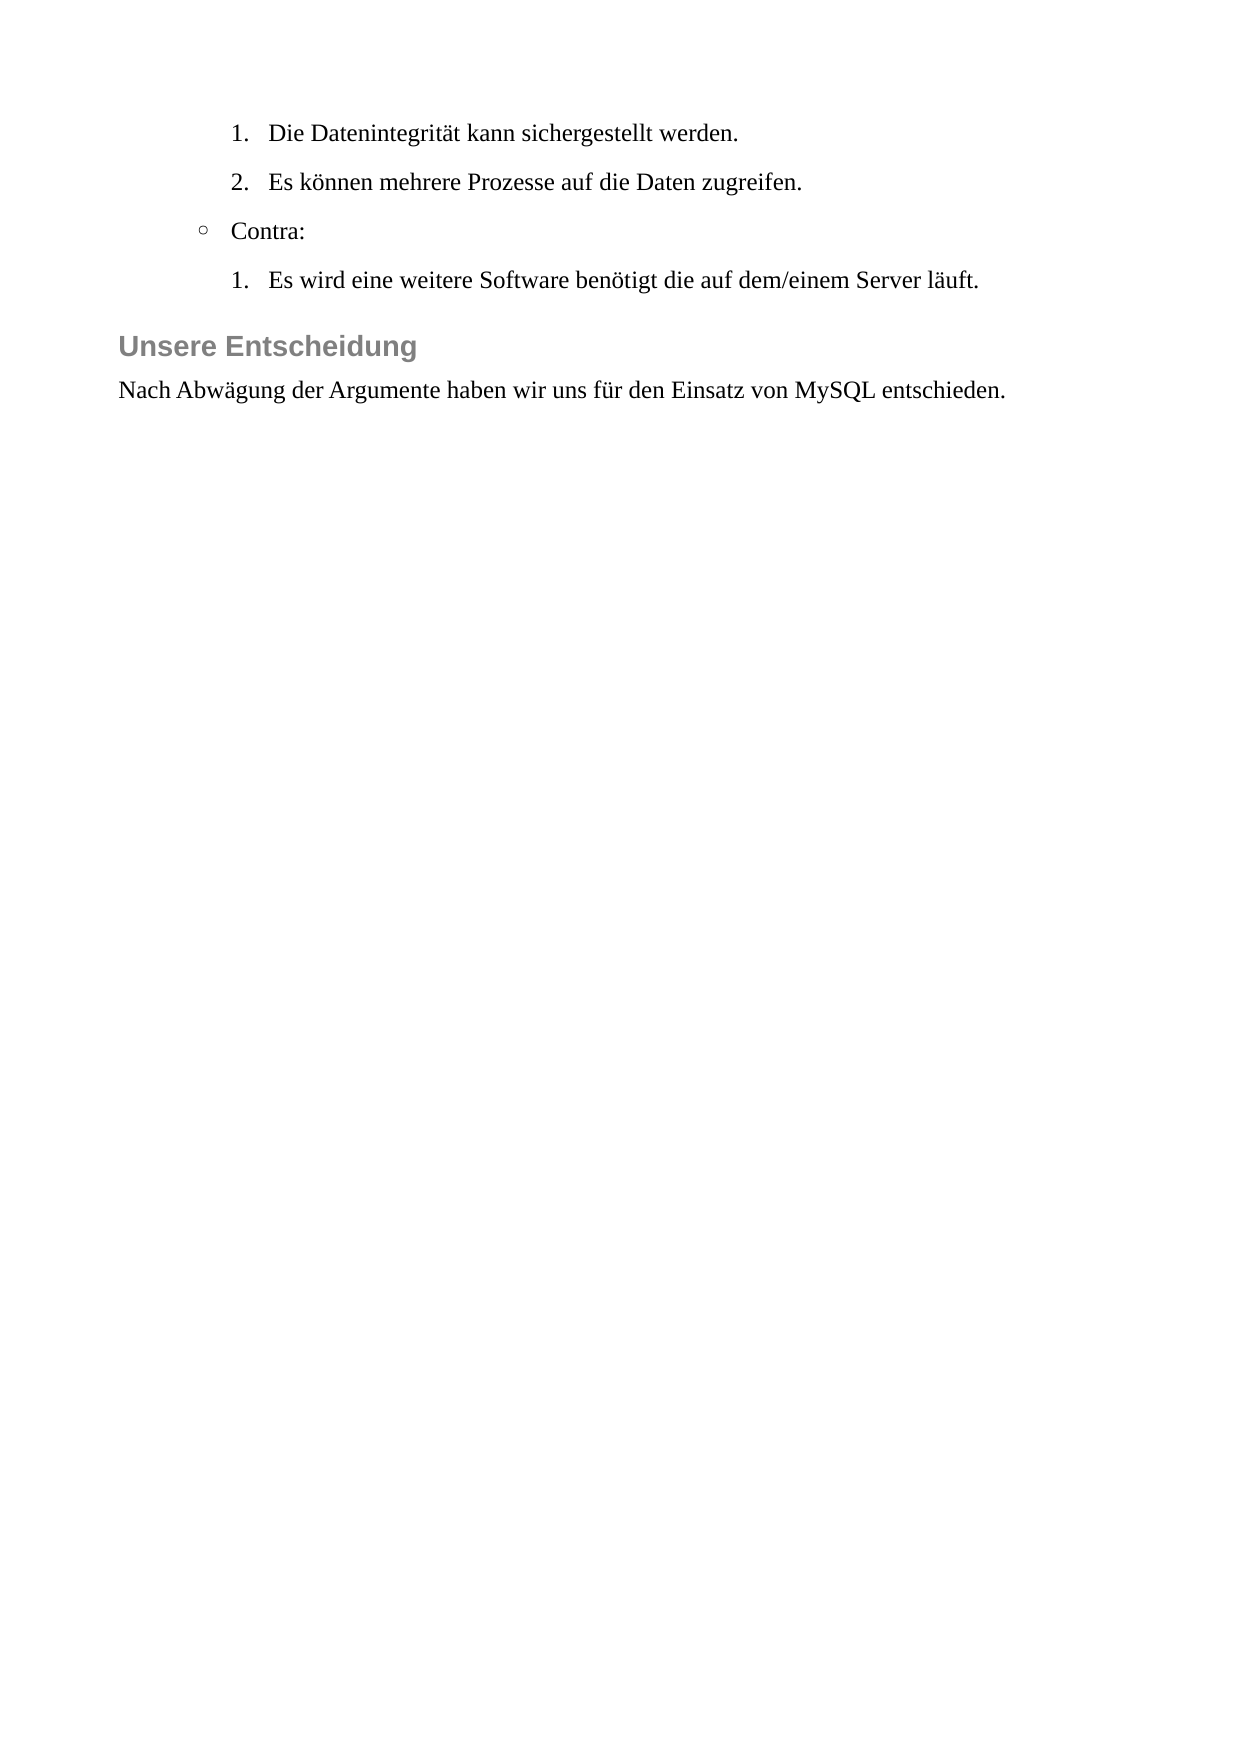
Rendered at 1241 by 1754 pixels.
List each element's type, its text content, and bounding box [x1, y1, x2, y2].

list Die Datenintegrität kann sichergestellt werden. [231, 118, 1122, 147]
list Es können mehrere Prozesse auf die Daten zugreifen. [231, 167, 1122, 196]
list Contra: [193, 216, 1122, 245]
list Es wird eine weitere Software benötigt die auf dem/einem Server läuft. [231, 265, 1122, 294]
text Nach Abwägung der Argumente haben wir uns für den Einsatz von MySQL entschieden. [118, 375, 1122, 404]
subtitle Unsere Entscheidung [118, 329, 1122, 362]
